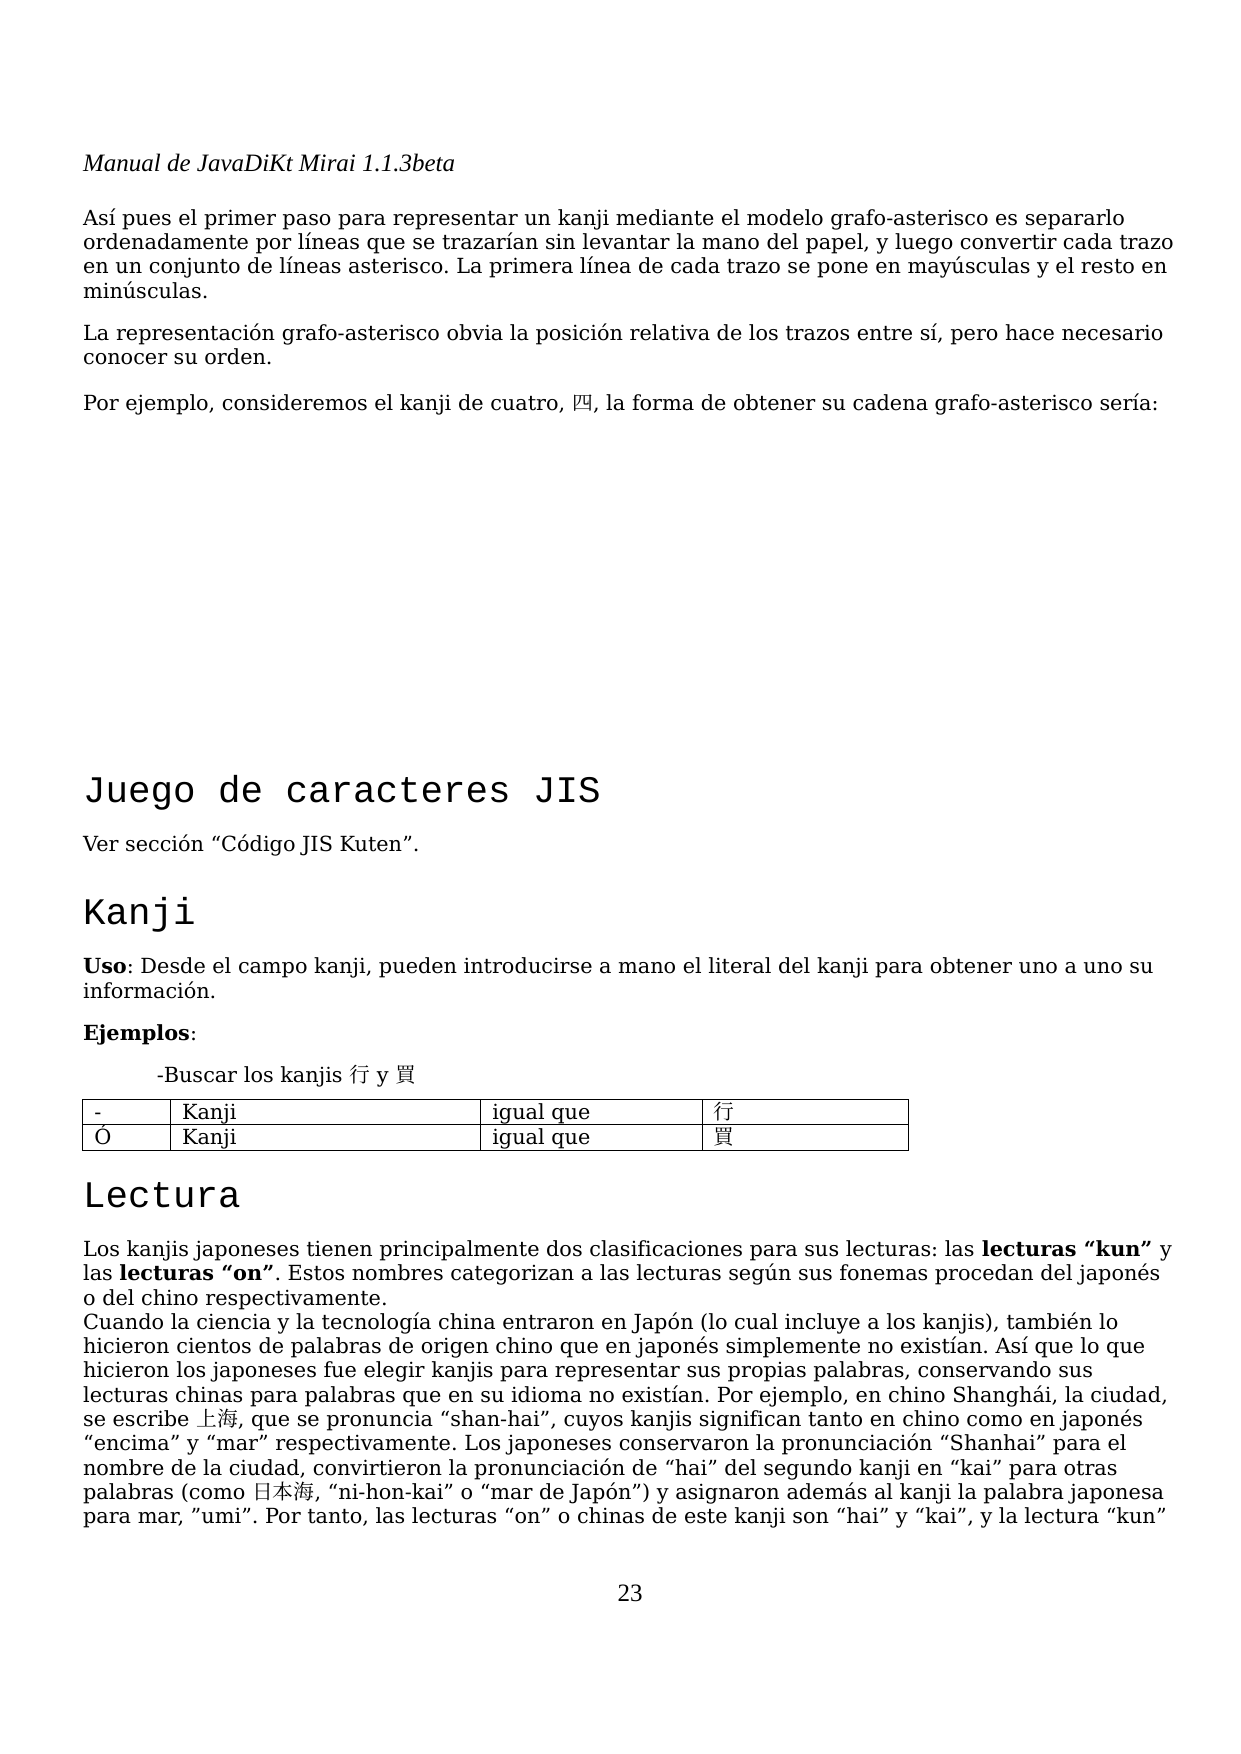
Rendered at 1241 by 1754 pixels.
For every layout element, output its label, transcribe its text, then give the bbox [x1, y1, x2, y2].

text Por ejemplo, consideremos el kanji de cuatro, 四, la forma de obtener su cadena grafo-asterisco sería: [83, 391, 1177, 416]
text -Buscar los kanjis 行 y 買 [83, 1063, 1177, 1087]
table_header 行 [703, 1100, 908, 1124]
table_cell igual que [481, 1125, 702, 1150]
text Ver sección “Código JIS Kuten”. [83, 832, 1177, 857]
subtitle Juego de caracteres JIS [83, 771, 1177, 814]
table_cell Kanji [171, 1125, 480, 1150]
subtitle Lectura [83, 1176, 1177, 1218]
subtitle Kanji [83, 893, 1177, 936]
text Uso: Desde el campo kanji, pueden introducirse a mano el literal del kanji para obtener uno a uno su información. [83, 954, 1177, 1003]
table_cell Ó [83, 1125, 170, 1150]
text Ejemplos: [83, 1021, 1177, 1045]
table_header Kanji [171, 1100, 480, 1124]
text Así pues el primer paso para representar un kanji mediante el modelo grafo-asterisco es separarlo ordenadamente por líneas que se trazarían sin levantar la mano del papel, y luego convertir cada trazo en un conjunto de líneas asterisco. La primera línea de cada trazo se pone en mayúsculas y el resto en minúsculas. [83, 206, 1177, 303]
table_header igual que [481, 1100, 702, 1124]
text Los kanjis japoneses tienen principalmente dos clasificaciones para sus lecturas: las lecturas “kun” y las lecturas “on”. Estos nombres categorizan a las lecturas según sus fonemas procedan del japonés o del chino respectivamente. Cuando la ciencia y la tecnología china entraron en Japón (lo cual incluye a los kanjis), también lo hicieron cientos de palabras de origen chino que en japonés simplemente no existían. Así que lo que hicieron los japoneses fue elegir kanjis para representar sus propias palabras, conservando sus lecturas chinas para palabras que en su idioma no existían. Por ejemplo, en chino Shanghái, la ciudad, se escribe 上海, que se pronuncia “shan-hai”, cuyos kanjis significan tanto en chino como en japonés “encima” y “mar” respectivamente. Los japoneses conservaron la pronunciación “Shanhai” para el nombre de la ciudad, convirtieron la pronunciación de “hai” del segundo kanji en “kai” para otras palabras (como 日本海, “ni-hon-kai” o “mar de Japón”) y asignaron además al kanji la palabra japonesa para mar, ”umi”. Por tanto, las lecturas “on” o chinas de este kanji son “hai” y “kai”, y la lectura “kun” [83, 1237, 1177, 1528]
table_header - [83, 1100, 170, 1124]
text La representación grafo-asterisco obvia la posición relativa de los trazos entre sí, pero hace necesario conocer su orden. [83, 321, 1177, 369]
table_cell 買 [703, 1125, 908, 1150]
